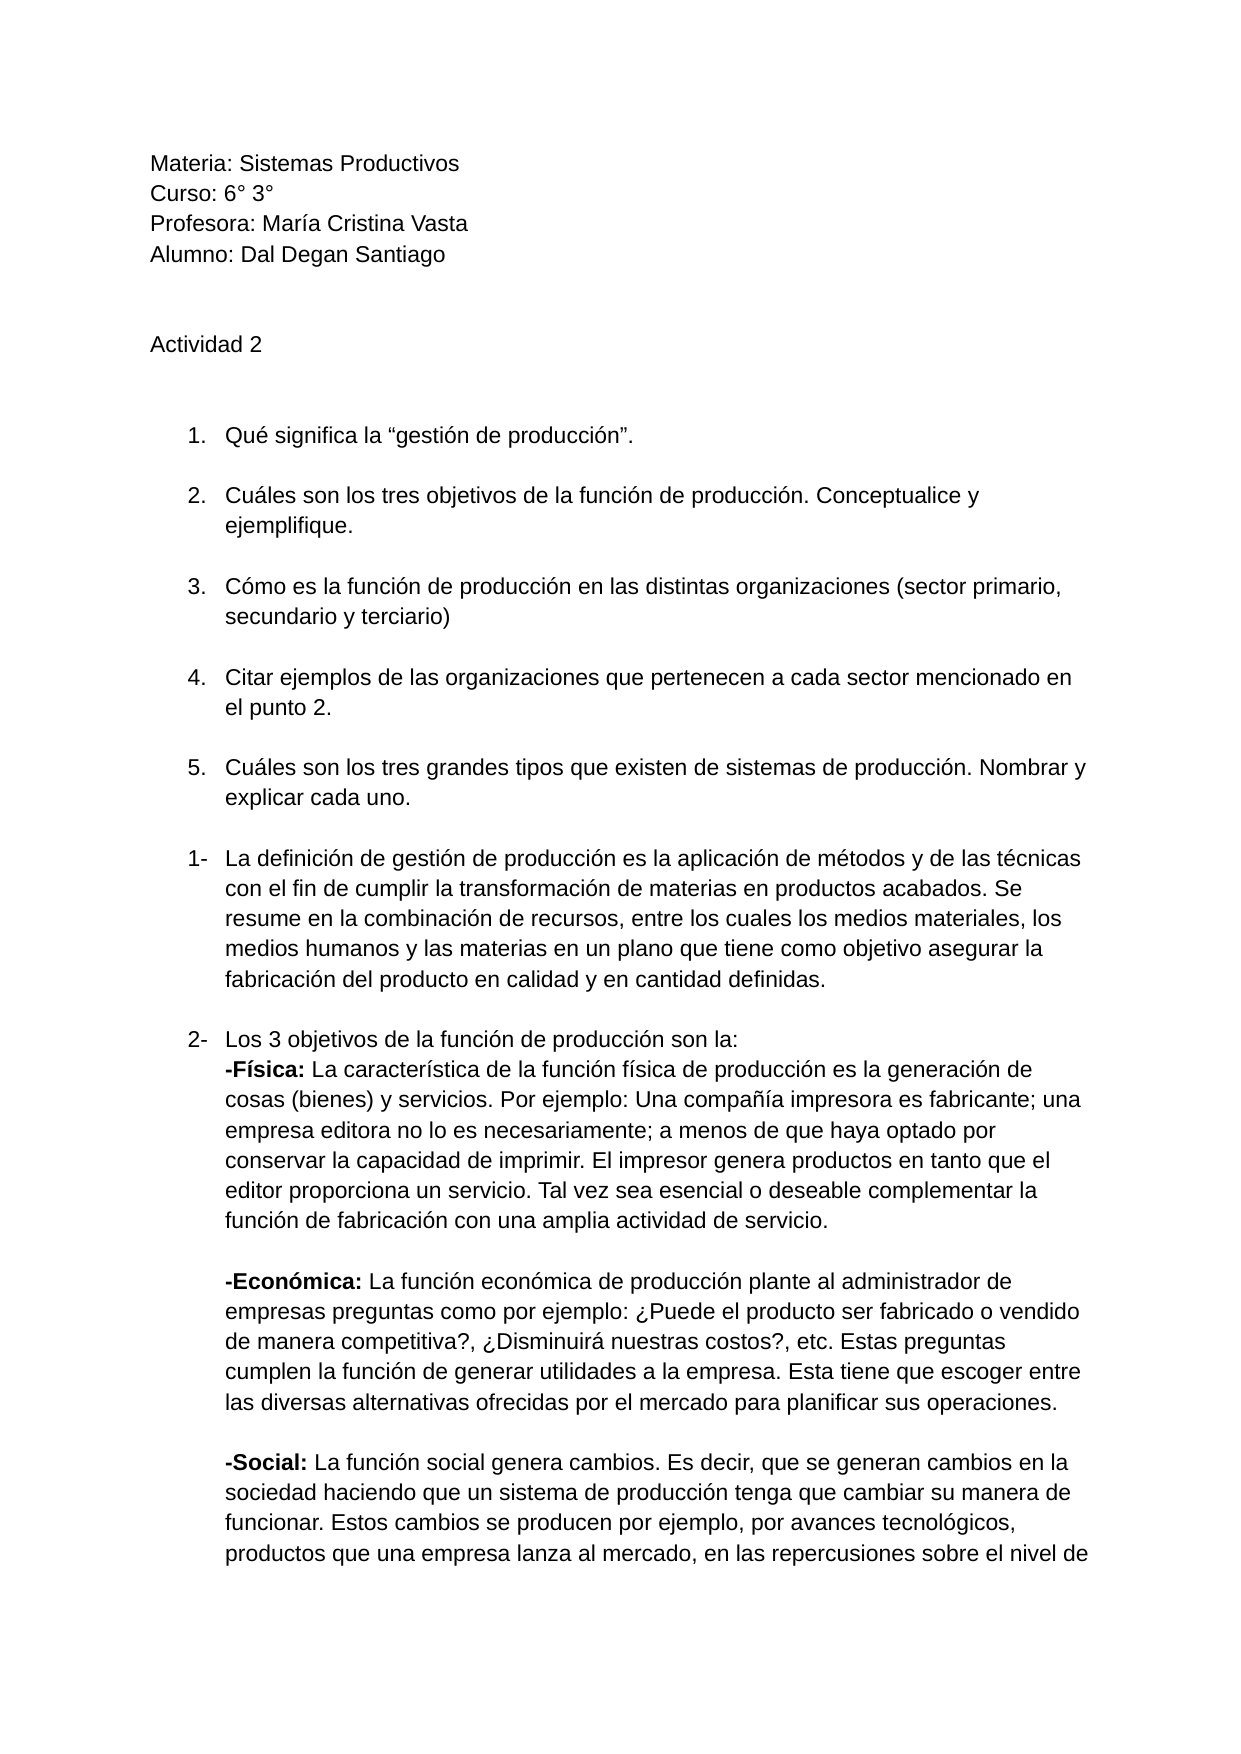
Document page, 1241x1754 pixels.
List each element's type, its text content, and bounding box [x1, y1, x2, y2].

list Cómo es la función de producción en las distintas organizaciones (sector primario, secundario y terciario) [187, 573, 1090, 629]
list Citar ejemplos de las organizaciones que pertenecen a cada sector mencionado en el punto 2. [187, 663, 1090, 720]
text Alumno: Dal Degan Santiago [150, 241, 1090, 267]
list Qué significa la “gestión de producción”. [187, 422, 1090, 448]
list Los 3 objetivos de la función de producción son la: -Física: La característica de la función física de producción es la generación de cosas (bienes) y servicios. Por ejemplo: Una compañía impresora es fabricante; una empresa editora no lo es necesariamente; a menos de que haya optado por conservar la capacidad de imprimir. El impresor genera productos en tanto que el editor proporciona un servicio. Tal vez sea esencial o deseable complementar la función de fabricación con una amplia actividad de servicio. -Económica: La función económica de producción plante al administrador de empresas preguntas como por ejemplo: ¿Puede el producto ser fabricado o vendido de manera competitiva?, ¿Disminuirá nuestras costos?, etc. Estas preguntas cumplen la función de generar utilidades a la empresa. Esta tiene que escoger entre las diversas alternativas ofrecidas por el mercado para planificar sus operaciones. -Social: La función social genera cambios. Es decir, que se generan cambios en la sociedad haciendo que un sistema de producción tenga que cambiar su manera de funcionar. Estos cambios se producen por ejemplo, por avances tecnológicos, productos que una empresa lanza al mercado, en las repercusiones sobre el nivel de [187, 1026, 1090, 1566]
text Profesora: María Cristina Vasta [150, 210, 1090, 237]
text Actividad 2 [150, 331, 1090, 358]
list La definición de gestión de producción es la aplicación de métodos y de las técnicas con el fin de cumplir la transformación de materias en productos acabados. Se resume en la combinación de recursos, entre los cuales los medios materiales, los medios humanos y las materias en un plano que tiene como objetivo asegurar la fabricación del producto en calidad y en cantidad definidas. [187, 845, 1090, 1022]
text Materia: Sistemas Productivos [150, 150, 1090, 176]
list Cuáles son los tres grandes tipos que existen de sistemas de producción. Nombrar y explicar cada uno. [187, 754, 1090, 811]
text Curso: 6° 3° [150, 180, 1090, 207]
list Cuáles son los tres objetivos de la función de producción. Conceptualice y ejemplifique. [187, 482, 1090, 539]
